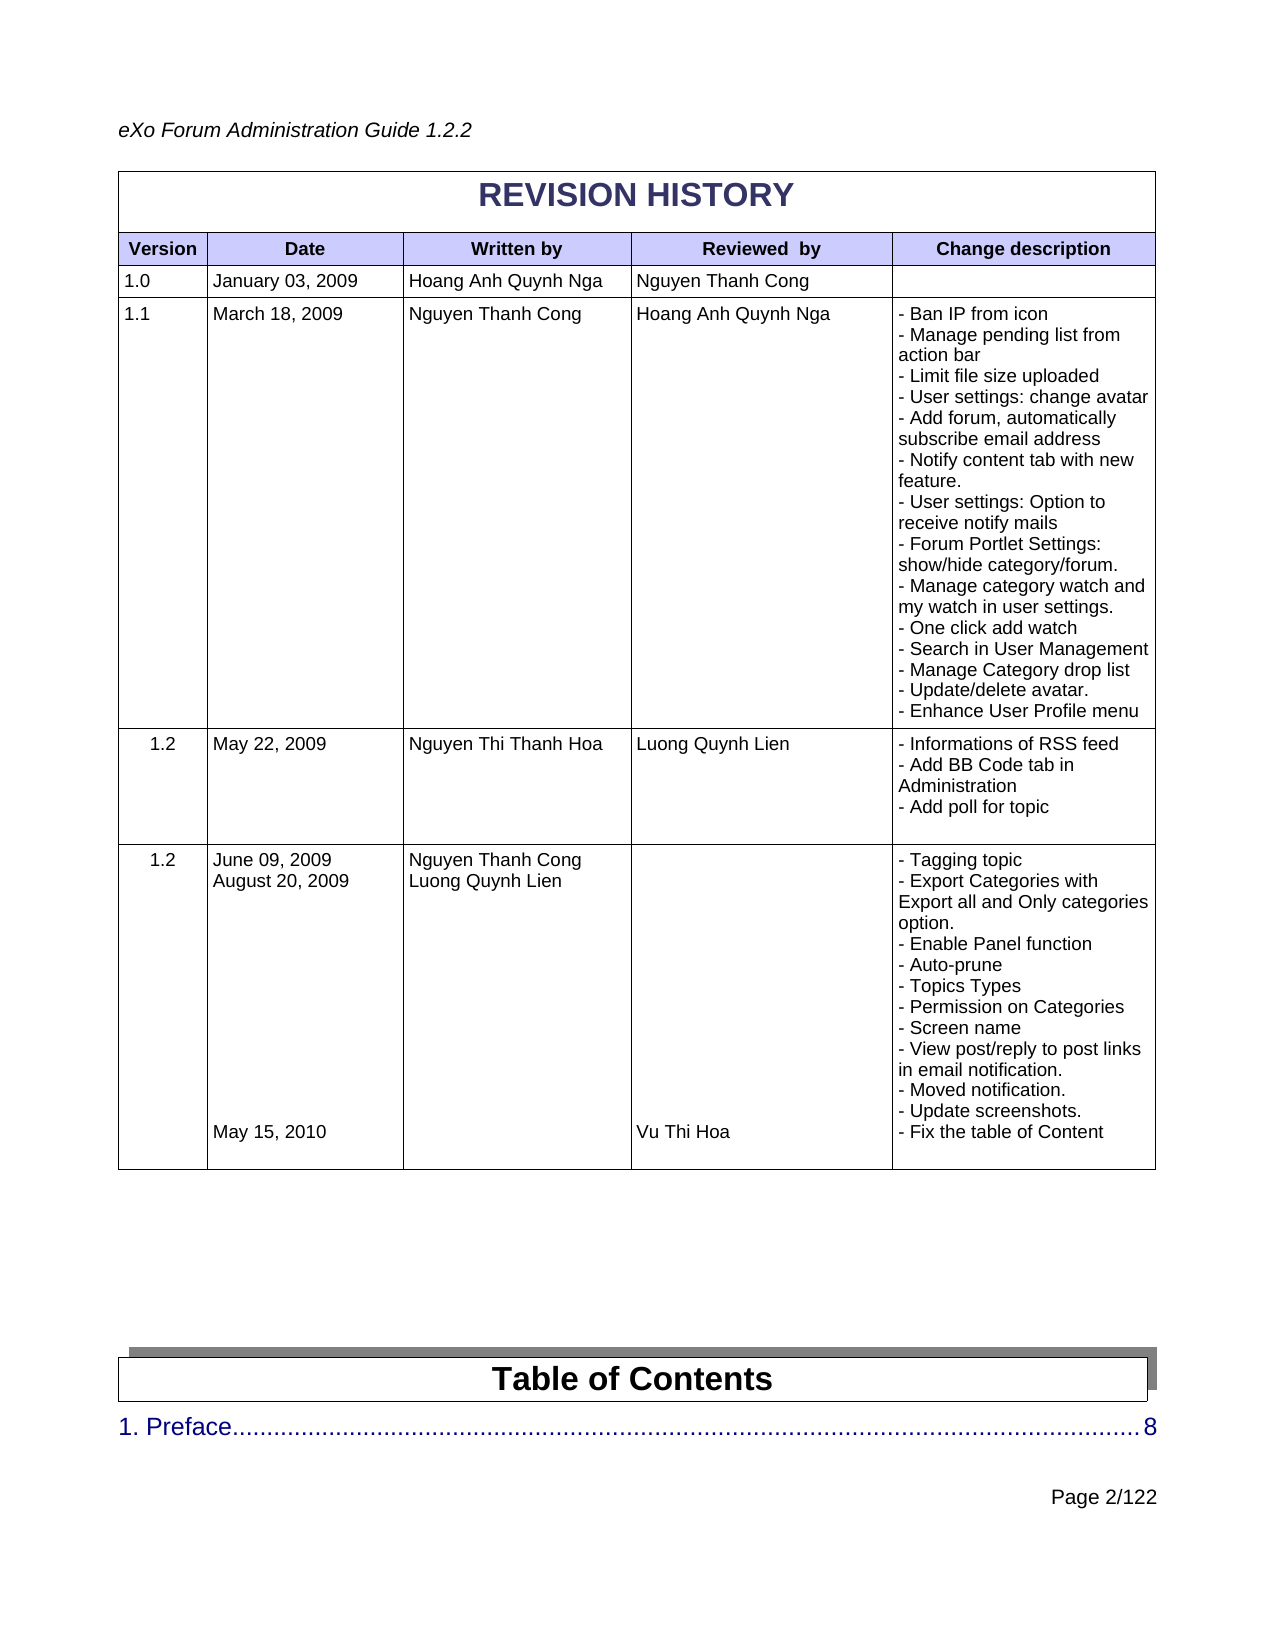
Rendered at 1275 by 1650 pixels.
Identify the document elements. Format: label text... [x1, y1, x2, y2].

table_cell 1.2 [119, 729, 207, 844]
table_cell Nguyen Thanh Cong Luong Quynh Lien [404, 845, 631, 1169]
table_cell - Ban IP from icon - Manage pending list from action bar - Limit file size uploaded - User settings: change avatar - Add forum, automatically subscribe email address - Notify content tab with new feature. - User settings: Option to receive notify mails - Forum Portlet Settings: show/hide category/forum. - Manage category watch and my watch in user settings. - One click add watch - Search in User Management - Manage Category drop list - Update/delete avatar. - Enhance User Profile menu [893, 298, 1155, 727]
table_cell Written by [404, 233, 631, 265]
table_cell Hoang Anh Quynh Nga [404, 266, 631, 297]
subtitle Table of Contents [119, 1358, 1147, 1401]
table_cell Reviewed by [632, 233, 892, 265]
table_cell Luong Quynh Lien [632, 729, 892, 844]
table_cell - Tagging topic - Export Categories with Export all and Only categories option. - Enable Panel function - Auto-prune - Topics Types - Permission on Categories - Screen name - View post/reply to post links in email notification. - Moved notification. - Update screenshots. - Fix the table of Content [893, 845, 1155, 1169]
table_cell Vu Thi Hoa [632, 845, 892, 1169]
table_cell 1.0 [119, 266, 207, 297]
table_cell June 09, 2009 August 20, 2009 May 15, 2010 [208, 845, 403, 1169]
table_cell Date [208, 233, 403, 265]
table_cell - Informations of RSS feed - Add BB Code tab in Administration - Add poll for topic [893, 729, 1155, 844]
table_cell 1.1 [119, 298, 207, 727]
table_cell Change description [893, 233, 1155, 265]
table_cell 1.2 [119, 845, 207, 1169]
table_cell Nguyen Thi Thanh Hoa [404, 729, 631, 844]
table_cell Nguyen Thanh Cong [632, 266, 892, 297]
table_cell Nguyen Thanh Cong [404, 298, 631, 727]
table_cell [893, 266, 1155, 297]
table_cell March 18, 2009 [208, 298, 403, 727]
table_cell May 22, 2009 [208, 729, 403, 844]
table_cell Version [119, 233, 207, 265]
table_header REVISION HISTORY [119, 172, 1155, 232]
table_cell Hoang Anh Quynh Nga [632, 298, 892, 727]
table_cell January 03, 2009 [208, 266, 403, 297]
text 1. Preface 8 [118, 1413, 1157, 1441]
